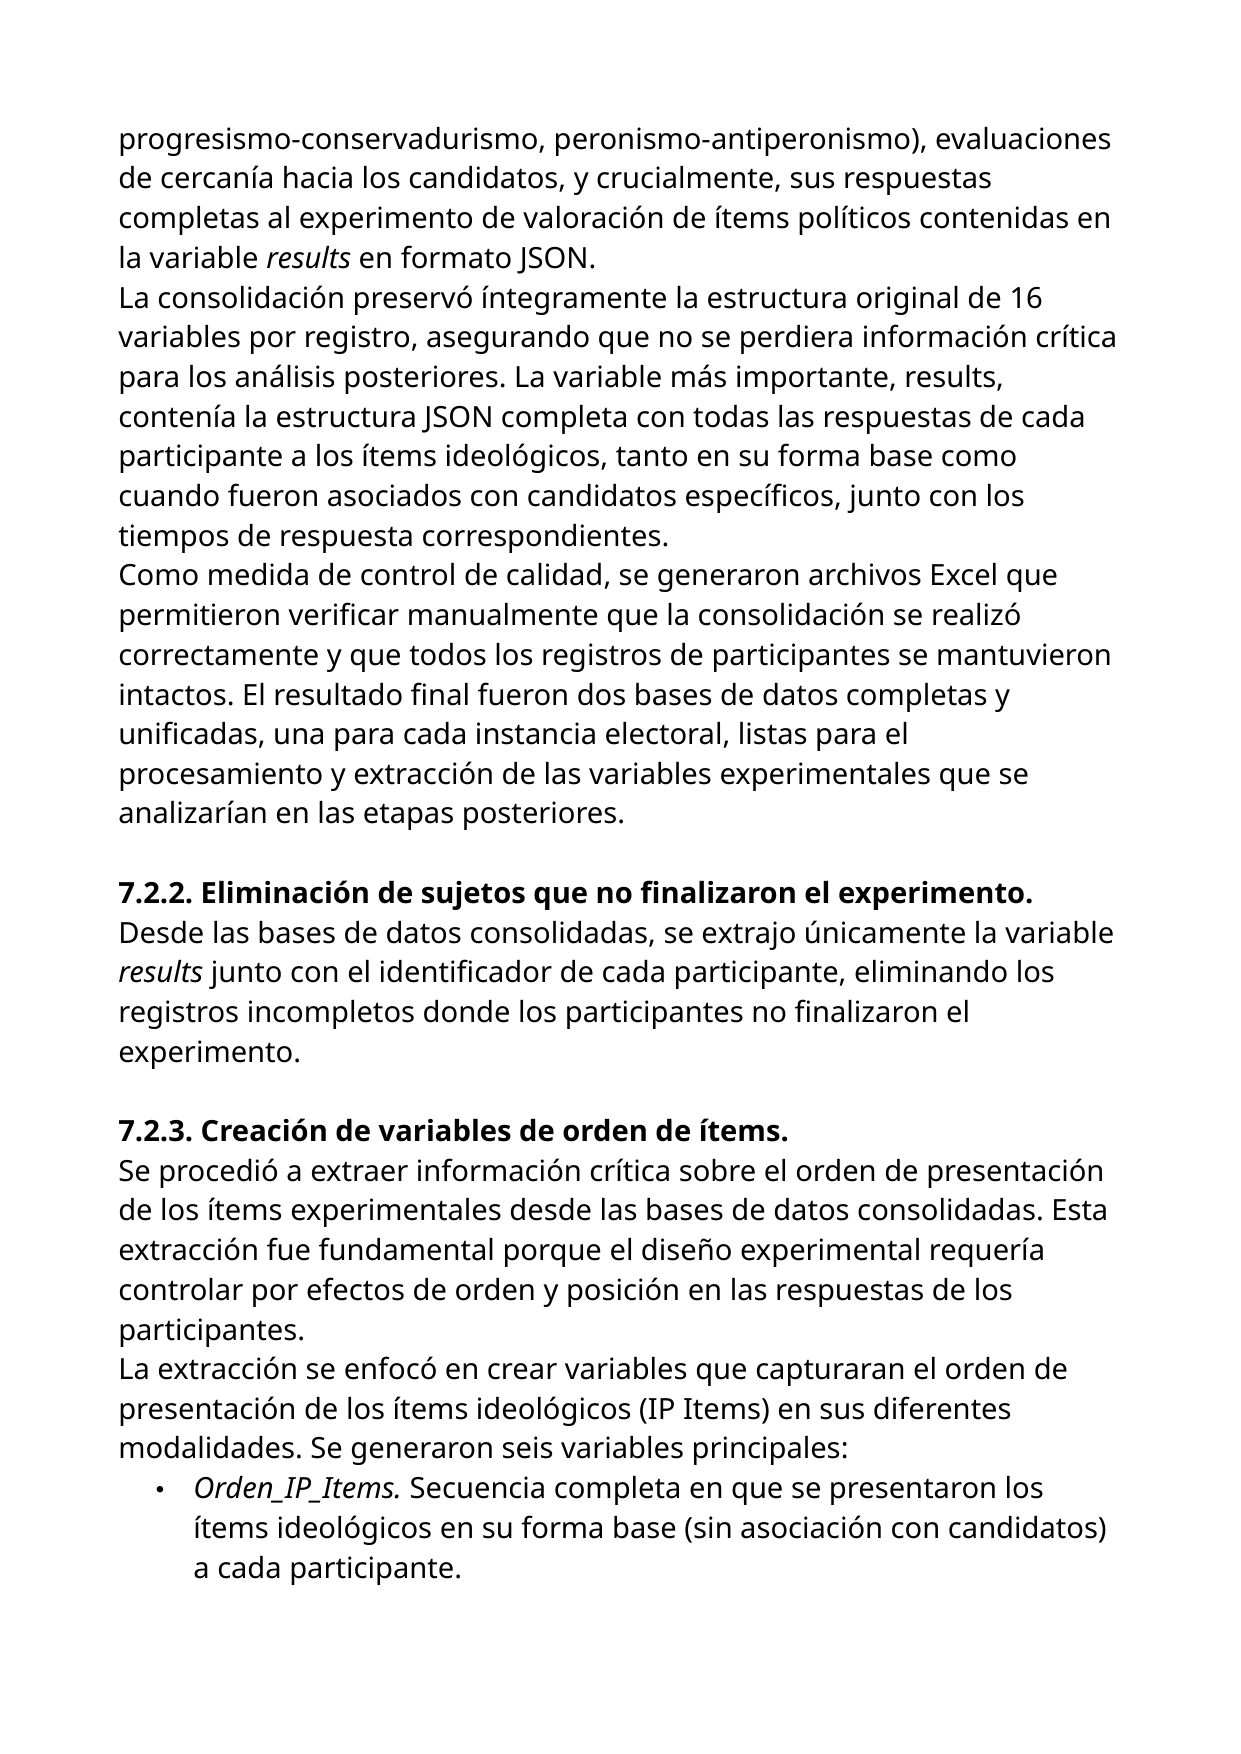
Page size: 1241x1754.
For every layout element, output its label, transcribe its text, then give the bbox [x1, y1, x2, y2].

text La extracción se enfocó en crear variables que capturaran el orden de presentación de los ítems ideológicos (IP Items) en sus diferentes modalidades. Se generaron seis variables principales: [118, 1348, 1122, 1467]
list Orden_IP_Items. Secuencia completa en que se presentaron los ítems ideológicos en su forma base (sin asociación con candidatos) a cada participante. [156, 1467, 1122, 1587]
text 7.2.3. Creación de variables de orden de ítems. [118, 1110, 1122, 1150]
text Como medida de control de calidad, se generaron archivos Excel que permitieron verificar manualmente que la consolidación se realizó correctamente y que todos los registros de participantes se mantuvieron intactos. El resultado final fueron dos bases de datos completas y unificadas, una para cada instancia electoral, listas para el procesamiento y extracción de las variables experimentales que se analizarían en las etapas posteriores. 7.2.2. Eliminación de sujetos que no finalizaron el experimento. Desde las bases de datos consolidadas, se extrajo únicamente la variable results junto con el identificador de cada participante, eliminando los registros incompletos donde los participantes no finalizaron el experimento. [118, 555, 1122, 1071]
text progresismo-conservadurismo, peronismo-antiperonismo), evaluaciones de cercanía hacia los candidatos, y crucialmente, sus respuestas completas al experimento de valoración de ítems políticos contenidas en la variable results en formato JSON. [118, 118, 1122, 277]
text La consolidación preservó íntegramente la estructura original de 16 variables por registro, asegurando que no se perdiera información crítica para los análisis posteriores. La variable más importante, results, contenía la estructura JSON completa con todas las respuestas de cada participante a los ítems ideológicos, tanto en su forma base como cuando fueron asociados con candidatos específicos, junto con los tiempos de respuesta correspondientes. [118, 277, 1122, 555]
text Se procedió a extraer información crítica sobre el orden de presentación de los ítems experimentales desde las bases de datos consolidadas. Esta extracción fue fundamental porque el diseño experimental requería controlar por efectos de orden y posición en las respuestas de los participantes. [118, 1150, 1122, 1348]
